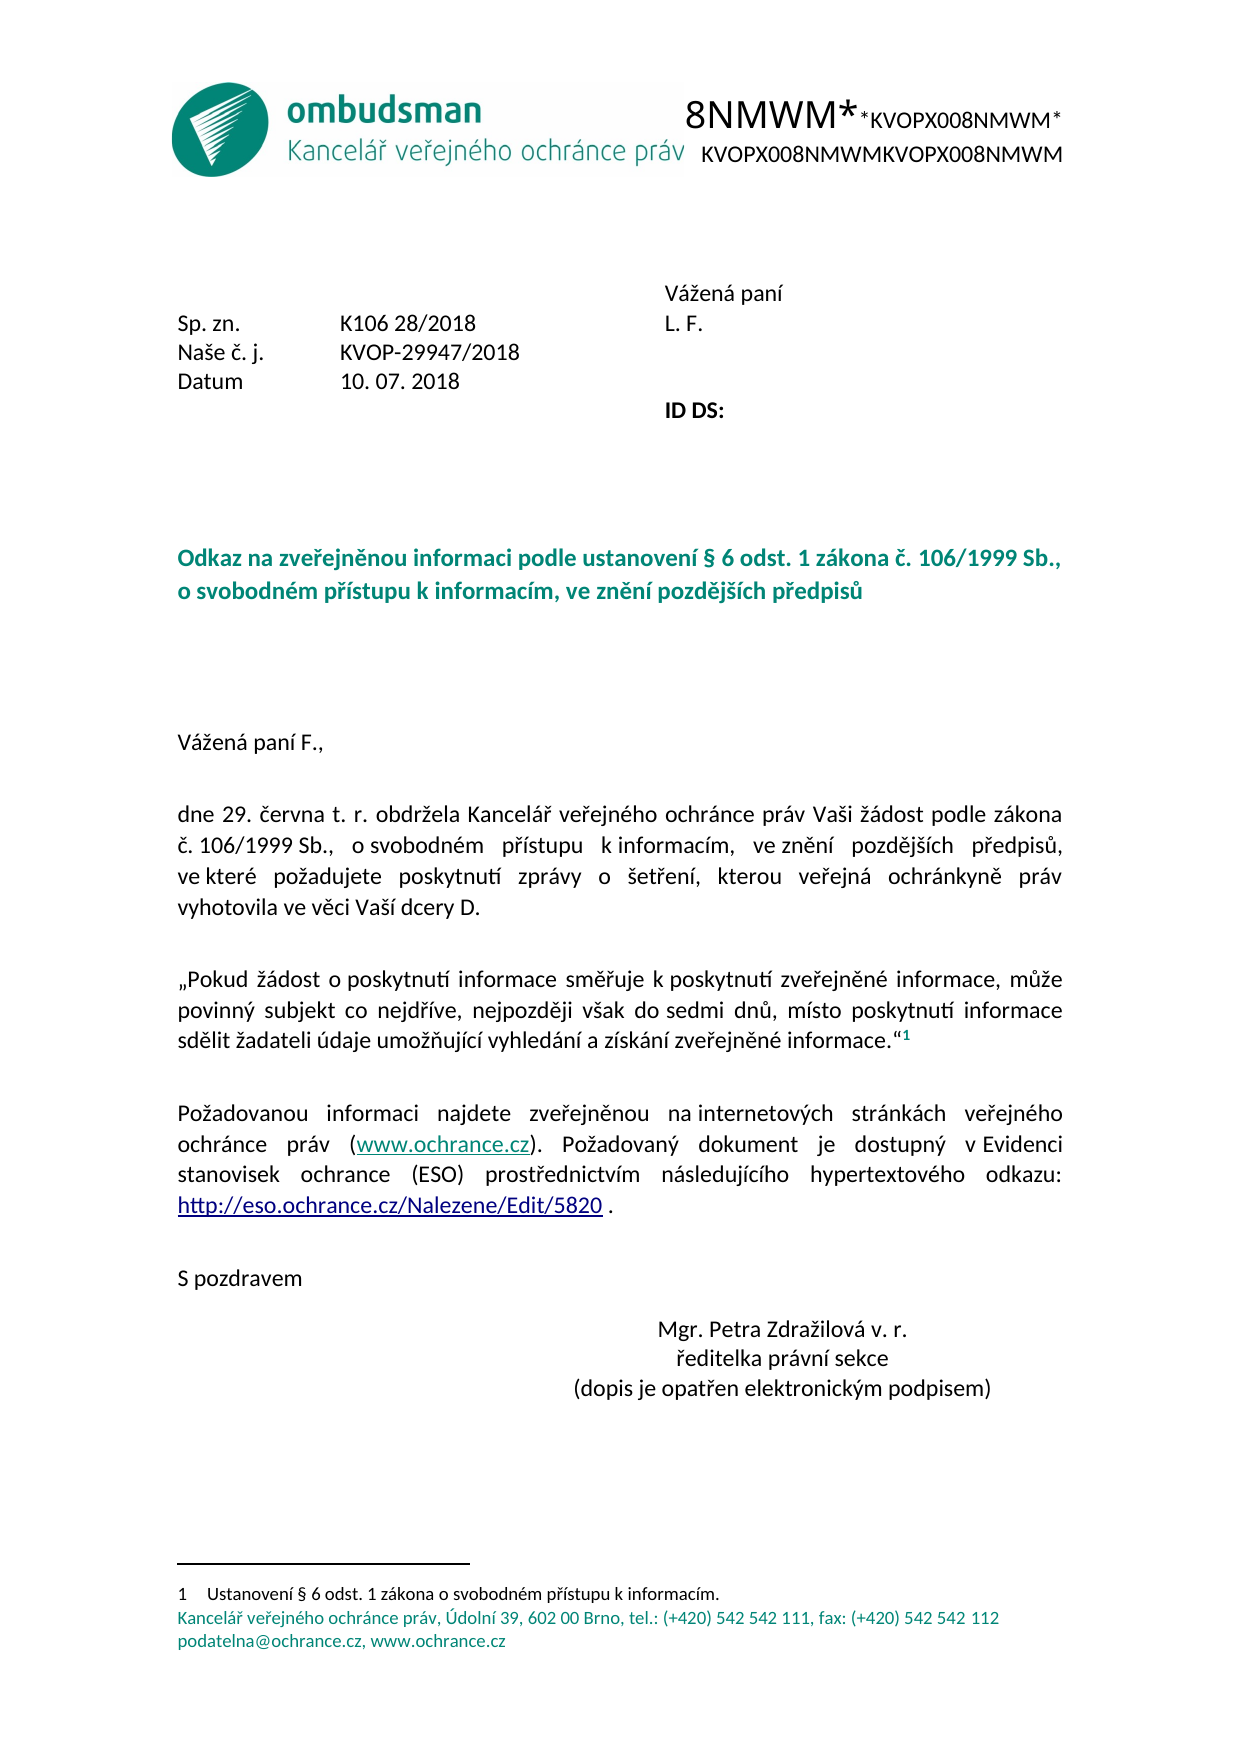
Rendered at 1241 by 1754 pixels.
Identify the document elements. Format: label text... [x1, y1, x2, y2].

text dne 29. června t. r. obdržela Kancelář veřejného ochránce práv Vaši žádost podle zákona č. 106/1999 Sb., o svobodném přístupu k informacím, ve znění pozdějších předpisů, ve které požadujete poskytnutí zprávy o šetření, kterou veřejná ochránkyně práv vyhotovila ve věci Vaší dcery D. [177, 799, 1063, 921]
text „Pokud žádost o poskytnutí informace směřuje k poskytnutí zveřejněné informace, může povinný subjekt co nejdříve, nejpozději však do sedmi dnů, místo poskytnutí informace sdělit žadateli údaje umožňující vyhledání a získání zveřejněné informace.“ [177, 964, 1063, 1055]
text (dopis je opatřen elektronickým podpisem) [502, 1373, 1063, 1402]
text S pozdravem [177, 1263, 1063, 1292]
subtitle Odkaz na zveřejněnou informaci podle ustanovení § 6 odst. 1 zákona č. 106/1999 Sb., o svobodném přístupu k informacím, ve znění pozdějších předpisů [177, 542, 1063, 606]
text ředitelka právní sekce [502, 1343, 1063, 1373]
text Mgr. Petra Zdražilová v. r. [502, 1314, 1063, 1343]
table_header Vážená paní L. F. ID DS: [665, 220, 1085, 542]
text Ustanovení § 6 odst. 1 zákona o svobodném přístupu k informacím. [177, 1577, 1063, 1606]
table_header K106 28/2018 KVOP-29947/2018 10. 07. 2018 [340, 220, 664, 542]
text Vážená paní F., [177, 727, 1063, 756]
text Požadovanou informaci najdete zveřejněnou na internetových stránkách veřejného ochránce práv (www.ochrance.cz). Požadovaný dokument je dostupný v Evidenci stanovisek ochrance (ESO) prostřednictvím následujícího hypertextového odkazu: http://eso.ochrance.cz/Nalezene/Edit/5820 . [177, 1098, 1063, 1219]
table_header Sp. zn. Naše č. j. Datum [177, 220, 340, 542]
